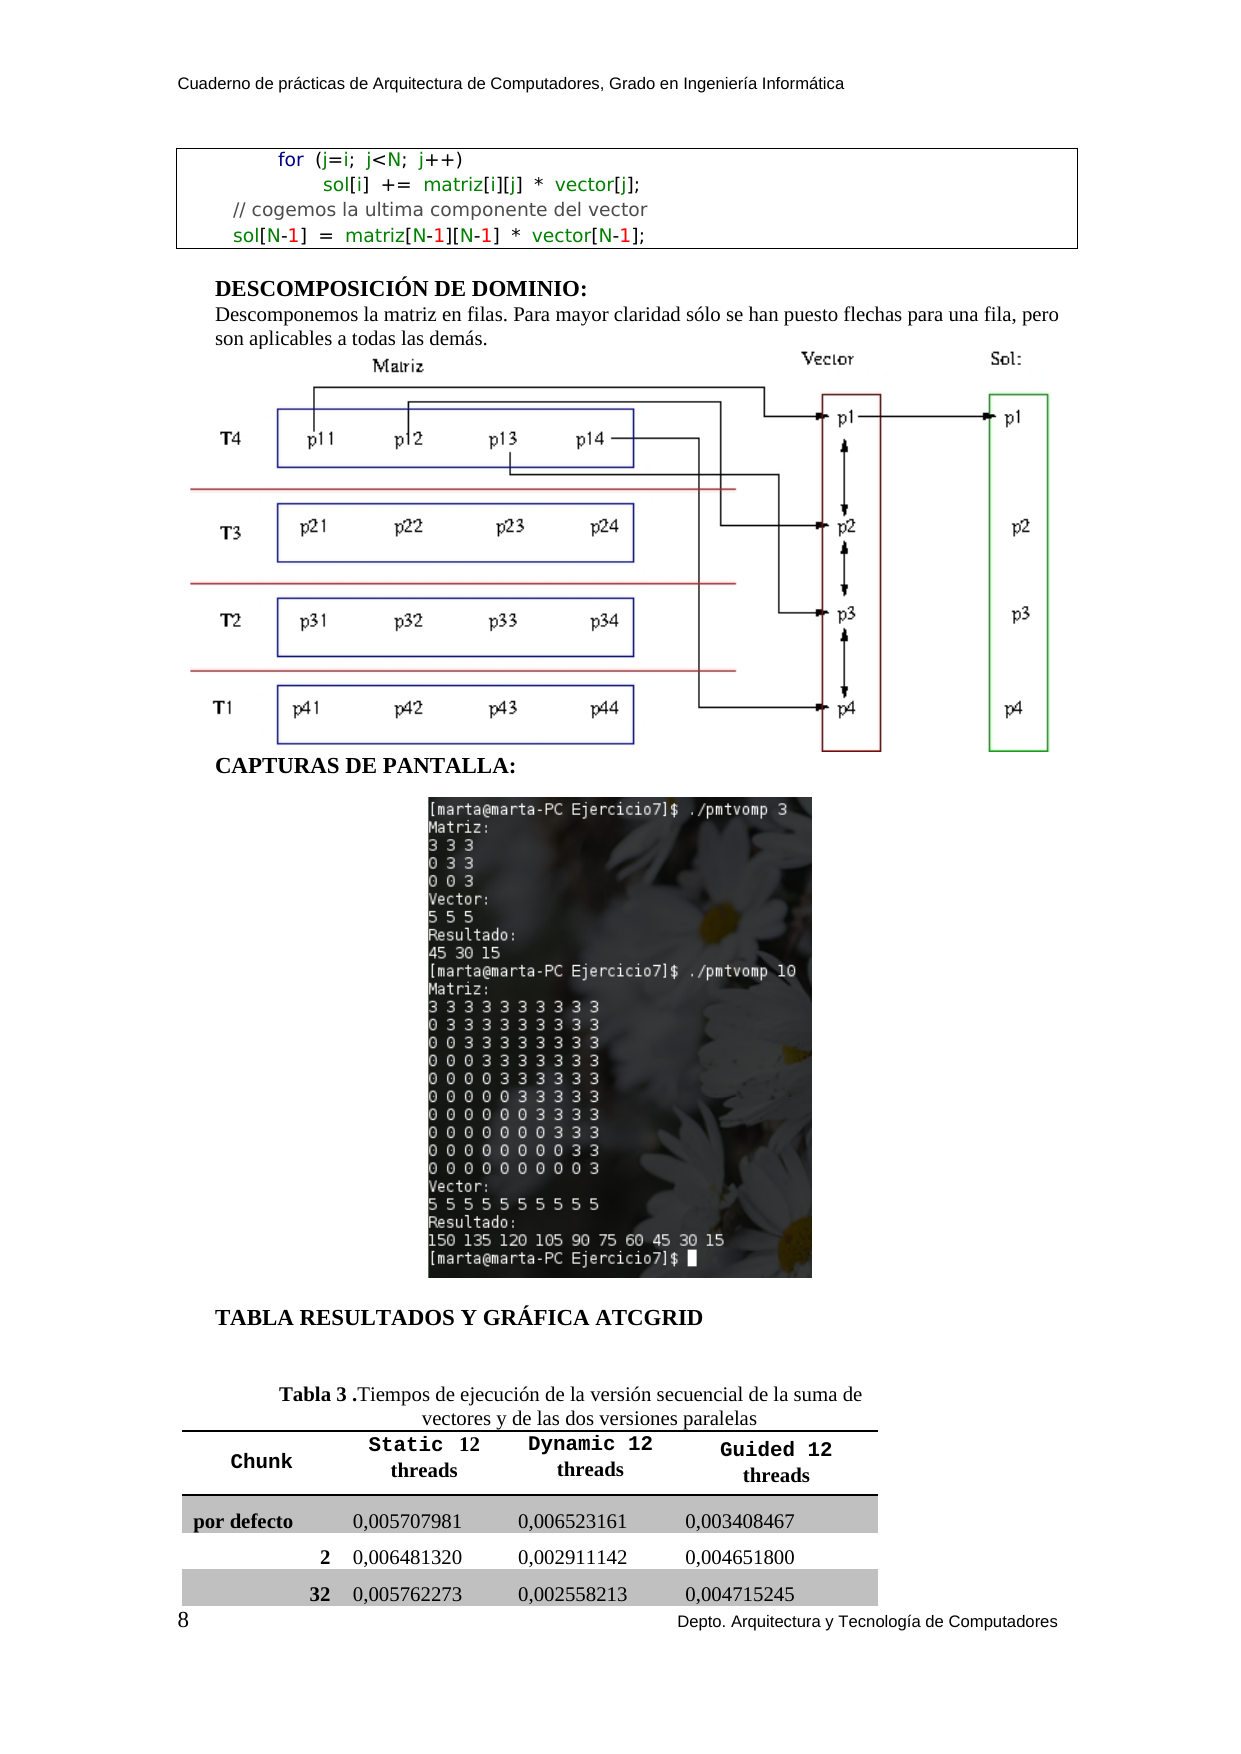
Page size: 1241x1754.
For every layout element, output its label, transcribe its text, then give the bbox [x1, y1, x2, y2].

table_header Chunk [182, 1432, 341, 1494]
picture [190, 349, 1050, 752]
table_cell 0,004715245 [674, 1569, 878, 1606]
table_cell [177, 1430, 182, 1606]
table_cell 0,006523161 [507, 1496, 674, 1533]
table_cell 0,004651800 [674, 1533, 878, 1569]
table_header Guided 12 threads [674, 1432, 878, 1494]
table_header for (j=i; j<N; j++) sol[i] += matriz[i][j] * vector[j]; // cogemos la ultima componente del vector sol[N-1] = matriz[N-1][N-1] * vector[N-1]; [177, 149, 1077, 248]
text CAPTURAS DE PANTALLA: [215, 376, 1063, 778]
table_cell [878, 1430, 889, 1606]
table_header Static 12 threads [341, 1432, 507, 1494]
table_header Dynamic 12 threads [507, 1432, 674, 1494]
table_cell 0,003408467 [674, 1496, 878, 1533]
table_cell 0,005762273 [341, 1569, 507, 1606]
table_cell por defecto [182, 1496, 341, 1533]
table_cell 32 [182, 1569, 341, 1606]
text Descomponemos la matriz en filas. Para mayor claridad sólo se han puesto flechas para una fila, pero son aplicables a todas las demás. [215, 301, 1063, 349]
table_cell 0,006481320 [341, 1533, 507, 1569]
table_cell 0,002558213 [507, 1569, 674, 1606]
table_cell 0,002911142 [507, 1533, 674, 1569]
text DESCOMPOSICIÓN DE DOMINIO: [215, 275, 1063, 301]
table_cell 2 [182, 1533, 341, 1569]
text TABLA RESULTADOS Y GRÁFICA ATCGRID [215, 1304, 1063, 1330]
table_cell 0,005707981 [341, 1496, 507, 1533]
picture [428, 797, 812, 1278]
table_header Tiempos de ejecución de la versión secuencial de la suma de vectores y de las dos versiones paralelas [177, 1357, 889, 1430]
